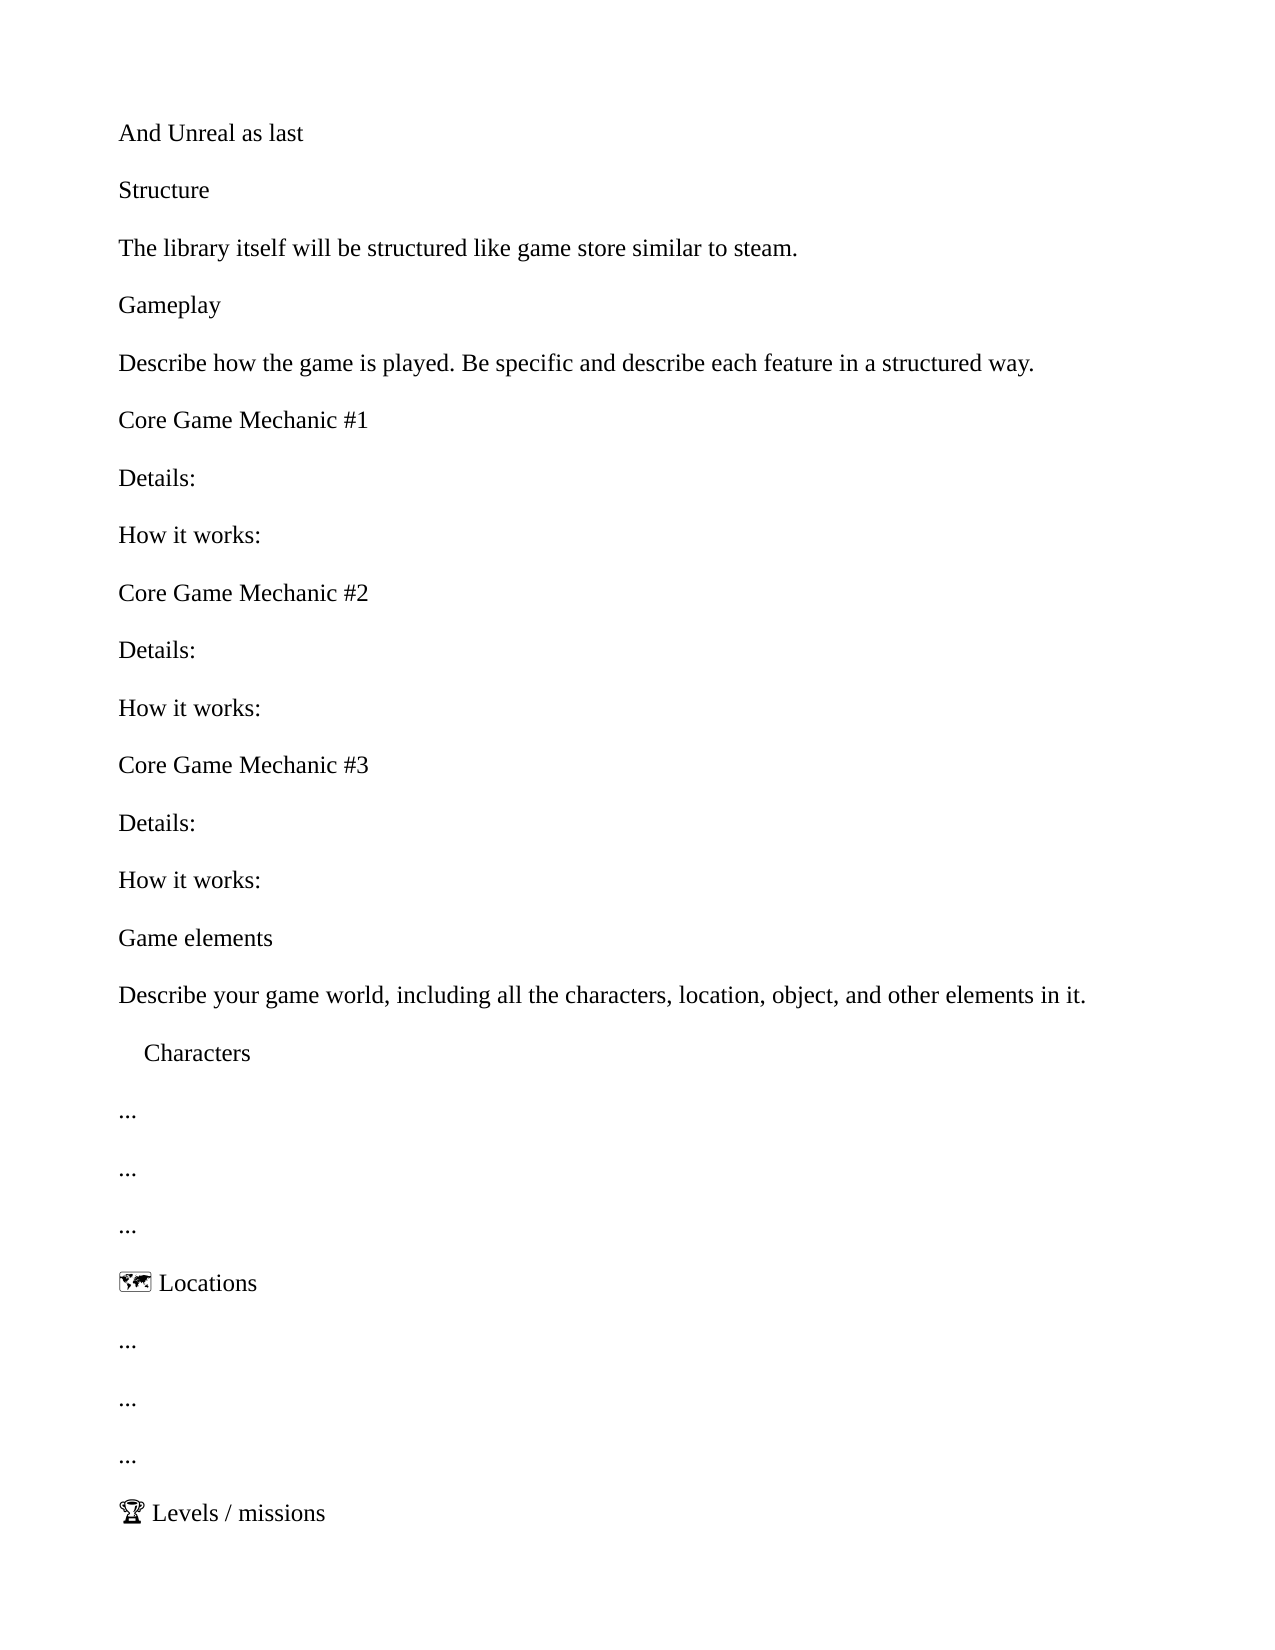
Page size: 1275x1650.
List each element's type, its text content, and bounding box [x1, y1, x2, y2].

text Highly responsive to player input Maintain flow of combat Rouge-Lite/Like Pixel Dungeon Soul Knight Rouge-Lite/Like Features Random map gen Tons of items Melee combat focus Racing/Driving Dr. Driving (Simplicity) Racing/Driving Features Vehicle choices Maps Action/Adventure Kingdom Hearts( 1,2, Birth By Sleep) Tiny Keep (Shallow Combat) Metal Gear Solid Dark Souls Paper Mario Uzimaki Chronicles Action/Adventure Features Open World Sandbox Experience Fast Paced Combat Vertical Gameplay Action/Adventure Projects 3D Quest Uzamaki Chronicles X Uncharted X Kindom Hearts (Synth Clone) Uzamaki Chronicles has decent open-area combat Combat, unfortunately, is separated from world navigation Areas within different cities are only seen in cut scenes Kingdom Hearts 2, movement abilities only seems to be concerned with combat, leaving world/level design feeling flat or 1 dimensional as far as progression (returning to levels post upgrades) Combat Uncharted Call of Duty Weapon Combat AI Combat Design (GDC Talk https://www.youtube.com/watch?v=G8W7EQKBgcg&feature=youtu.be) Story Each game in the library will exist as a tech-demo, gameplay will be developed first, with story only being used to support elements existing within the tech-demo and possibly hinting towards Game Engine The easiest game engine to utilize per existing knowledge and level of comfort would be: 1st - jMonkeyEngine Java Cross platform (Win, Mac and Linux) 2nd - Unity C# Cross platform + console Godot comes as a third And Unreal as last Structure The library itself will be structured like game store similar to steam. Gameplay Describe how the game is played. Be specific and describe each feature in a structured way. Core Game Mechanic #1 Details: How it works: Core Game Mechanic #2 Details: How it works: Core Game Mechanic #3 Details: How it works: Game elements Describe your game world, including all the characters, location, object, and other elements in it. 👤 Characters ... ... ... 🗺️ Locations ... ... ... 🏆️ Levels / missions ... ... ... 📦️ Objects ... ... ... Assets There are a few tools that can be used to author starter-assets. As the overall project expands, more specialized tools will aid in game-specific tasks Possible Sources Smithsonian Open Source 🎨 Art Blender (3D) GIMP AutoDesk [Custom PixelArt Editor] 🔊 Sound FL Studio ... ... Dialog Script Ink (ink - inkle's narrative scripting language , inkle/ink ) 🏃‍ Animation Blender [Customer Animation Editor] ... [118, 118, 1157, 1527]
